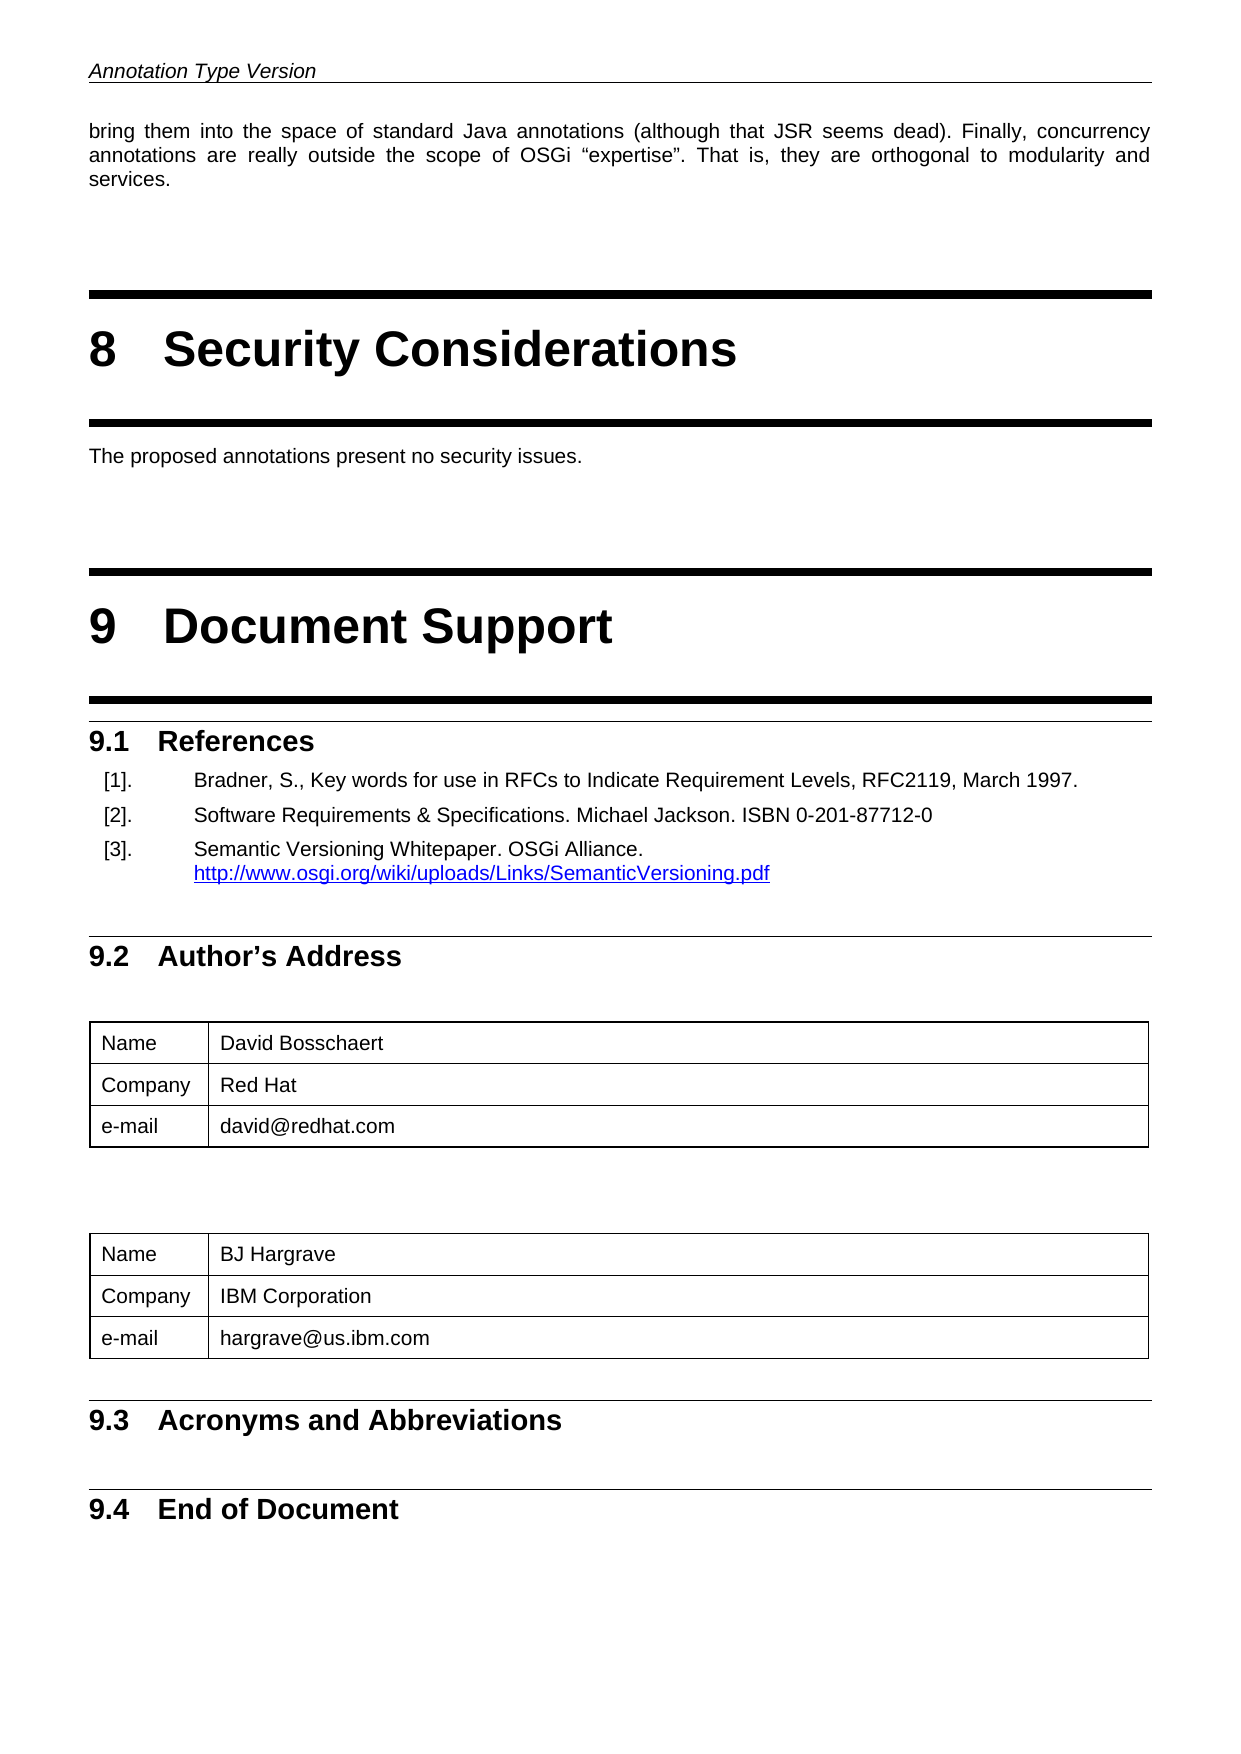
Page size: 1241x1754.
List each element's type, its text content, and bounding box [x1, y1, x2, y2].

table_header David Bosschaert [209, 1023, 1148, 1063]
list Software Requirements & Specifications. Michael Jackson. ISBN 0-201-87712-0 [103, 802, 1152, 826]
subtitle Author’s Address [88, 937, 1152, 972]
table_header Name [91, 1234, 208, 1274]
list Semantic Versioning Whitepaper. OSGi Alliance. http://www.osgi.org/wiki/uploads/Links/SemanticVersioning.pdf [103, 837, 1152, 885]
table_cell e-mail [91, 1106, 208, 1146]
table_cell IBM Corporation [209, 1276, 1148, 1316]
text The proposed annotations present no security issues. [88, 444, 1152, 468]
table_cell Company [91, 1064, 208, 1105]
table_cell e-mail [91, 1317, 208, 1358]
table_cell Red Hat [209, 1064, 1148, 1105]
table_cell hargrave@us.ibm.com [209, 1317, 1148, 1358]
table_header Name [91, 1023, 208, 1063]
subtitle Security Considerations [88, 291, 1152, 427]
table_header BJ Hargrave [209, 1234, 1148, 1274]
subtitle Acronyms and Abbreviations [88, 1401, 1152, 1436]
subtitle References [88, 722, 1152, 758]
subtitle Document Support [88, 569, 1152, 704]
table_cell Company [91, 1276, 208, 1316]
text bring them into the space of standard Java annotations (although that JSR seems dead). Finally, concurrency annotations are really outside the scope of OSGi “expertise”. That is, they are orthogonal to modularity and services. [88, 118, 1152, 190]
list Bradner, S., Key words for use in RFCs to Indicate Requirement Levels, RFC2119, March 1997. [103, 768, 1152, 792]
subtitle End of Document [88, 1490, 1152, 1526]
table_cell david@redhat.com [209, 1106, 1148, 1146]
